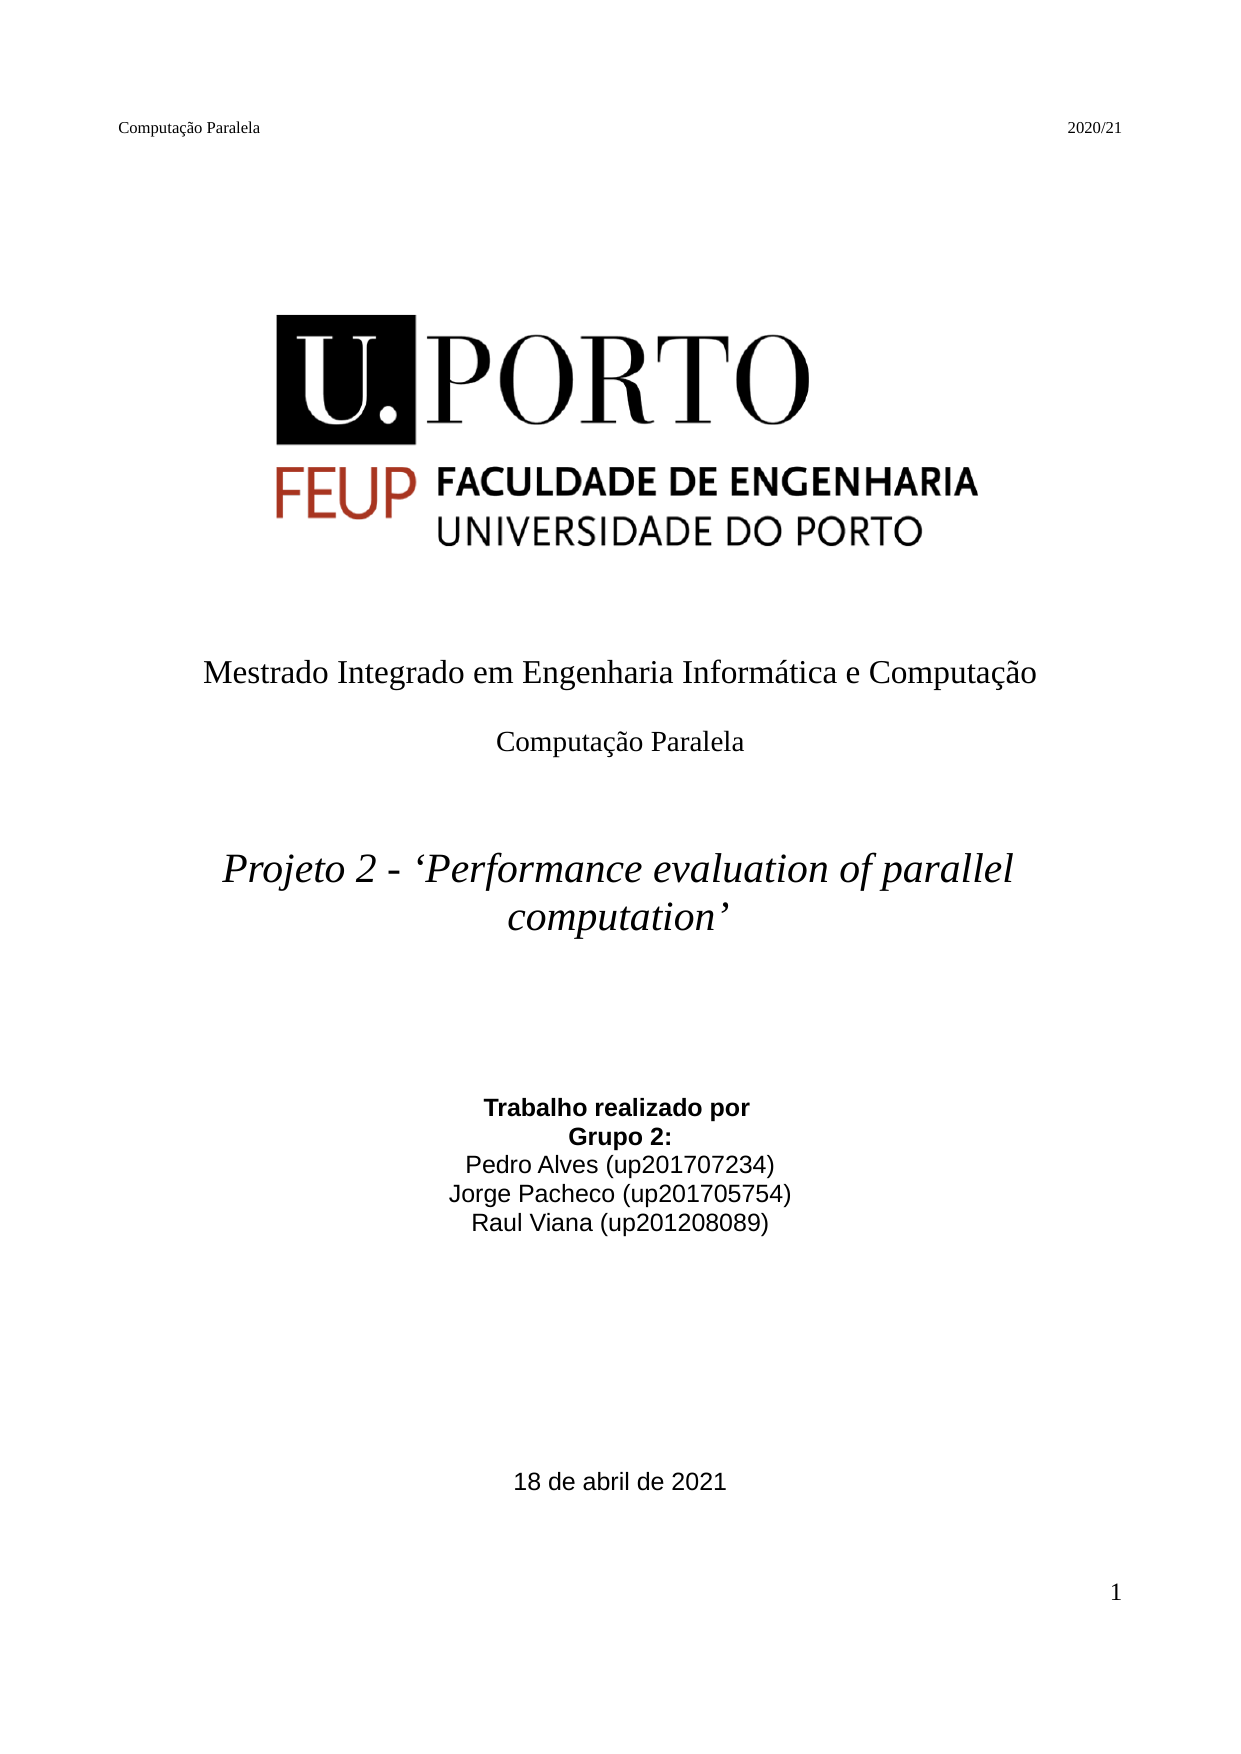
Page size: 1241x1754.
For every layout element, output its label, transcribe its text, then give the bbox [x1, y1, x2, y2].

text Pedro Alves (up201707234) [118, 1150, 1122, 1179]
picture [271, 308, 983, 552]
text Raul Viana (up201208089) [118, 1208, 1122, 1236]
text Projeto 2 - ‘Performance evaluation of parallel computation’ [118, 843, 1122, 939]
text 18 de abril de 2021 [118, 1466, 1122, 1495]
text Trabalho realizado por [118, 1093, 1122, 1121]
text Grupo 2: [118, 1121, 1122, 1150]
text Jorge Pacheco (up201705754) [118, 1179, 1122, 1208]
text Computação Paralela [118, 724, 1122, 757]
text Mestrado Integrado em Engenharia Informática e Computação [118, 652, 1122, 690]
